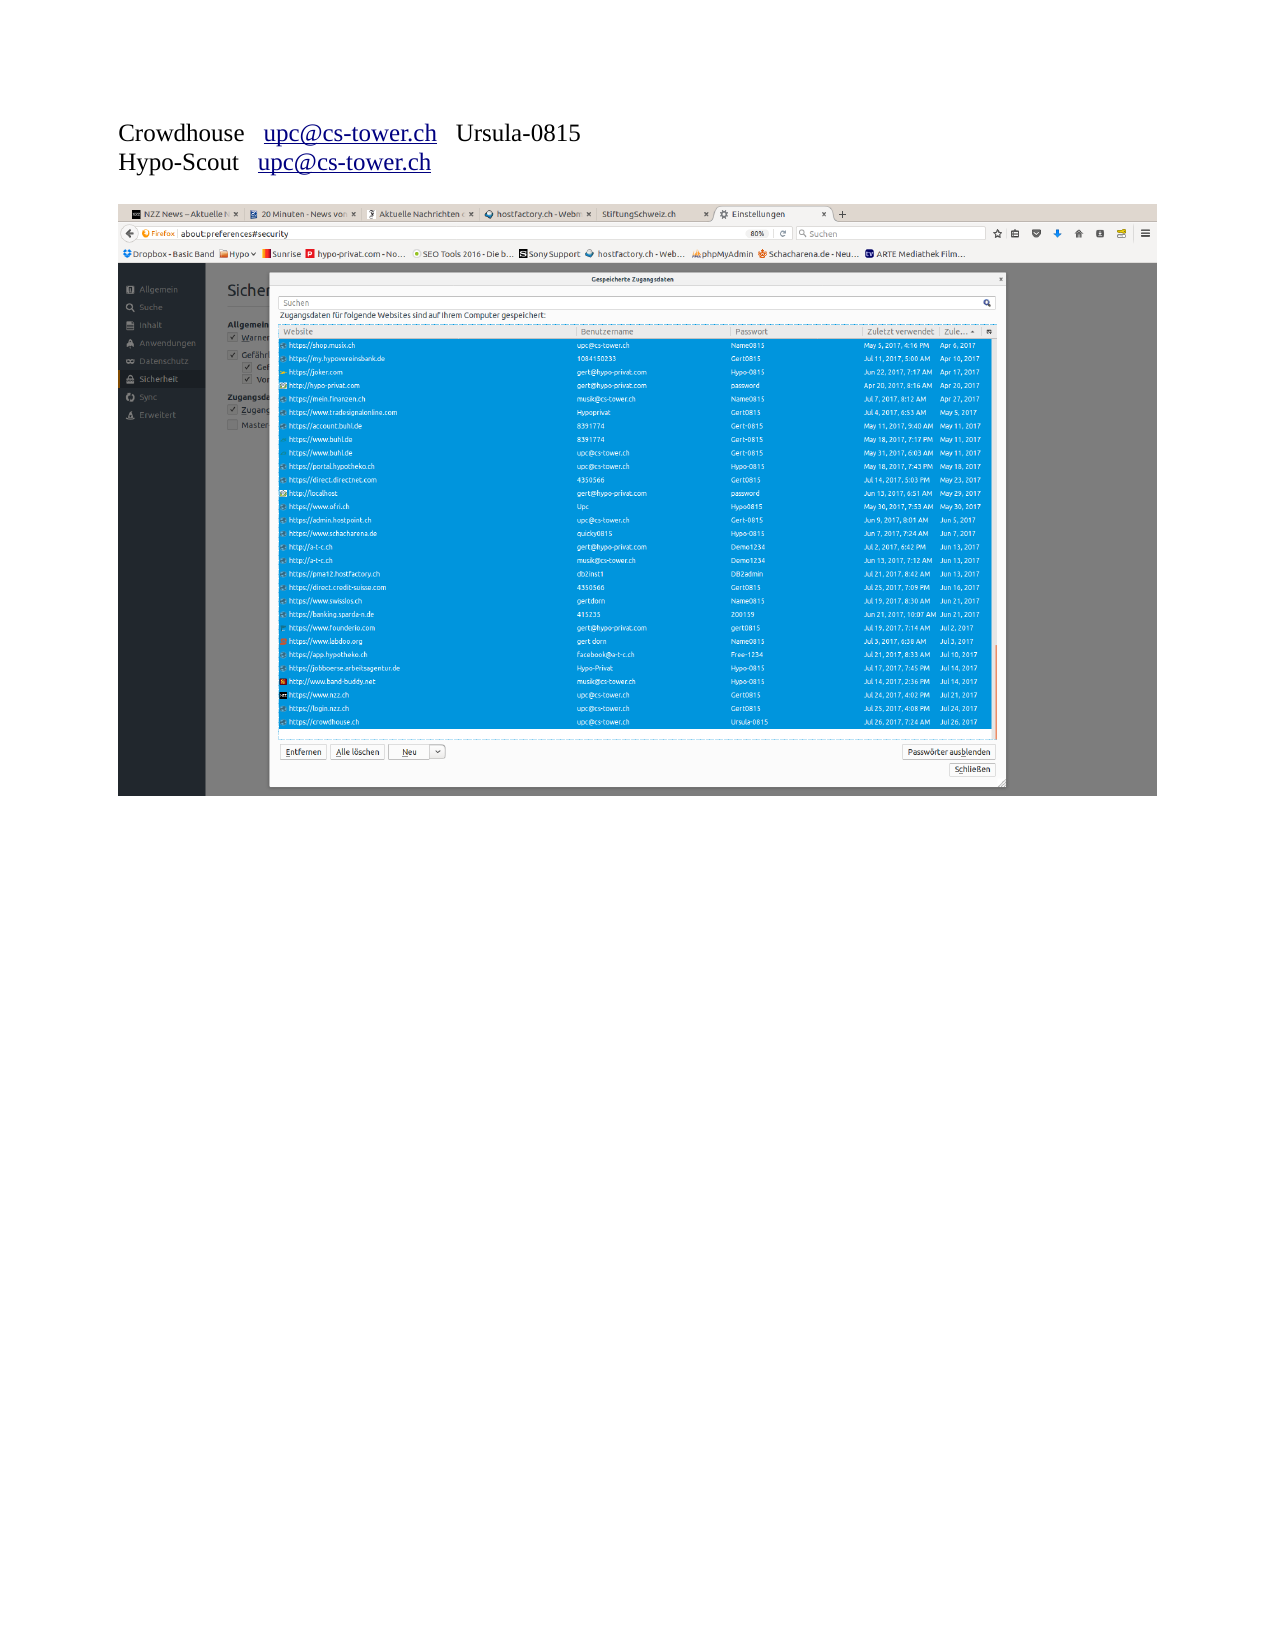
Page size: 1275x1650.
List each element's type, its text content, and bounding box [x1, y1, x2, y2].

picture [118, 204, 1157, 796]
text Hypo-Scout upc@cs-tower.ch [118, 147, 1157, 176]
text Crowdhouse upc@cs-tower.ch Ursula-0815 [118, 118, 1157, 147]
